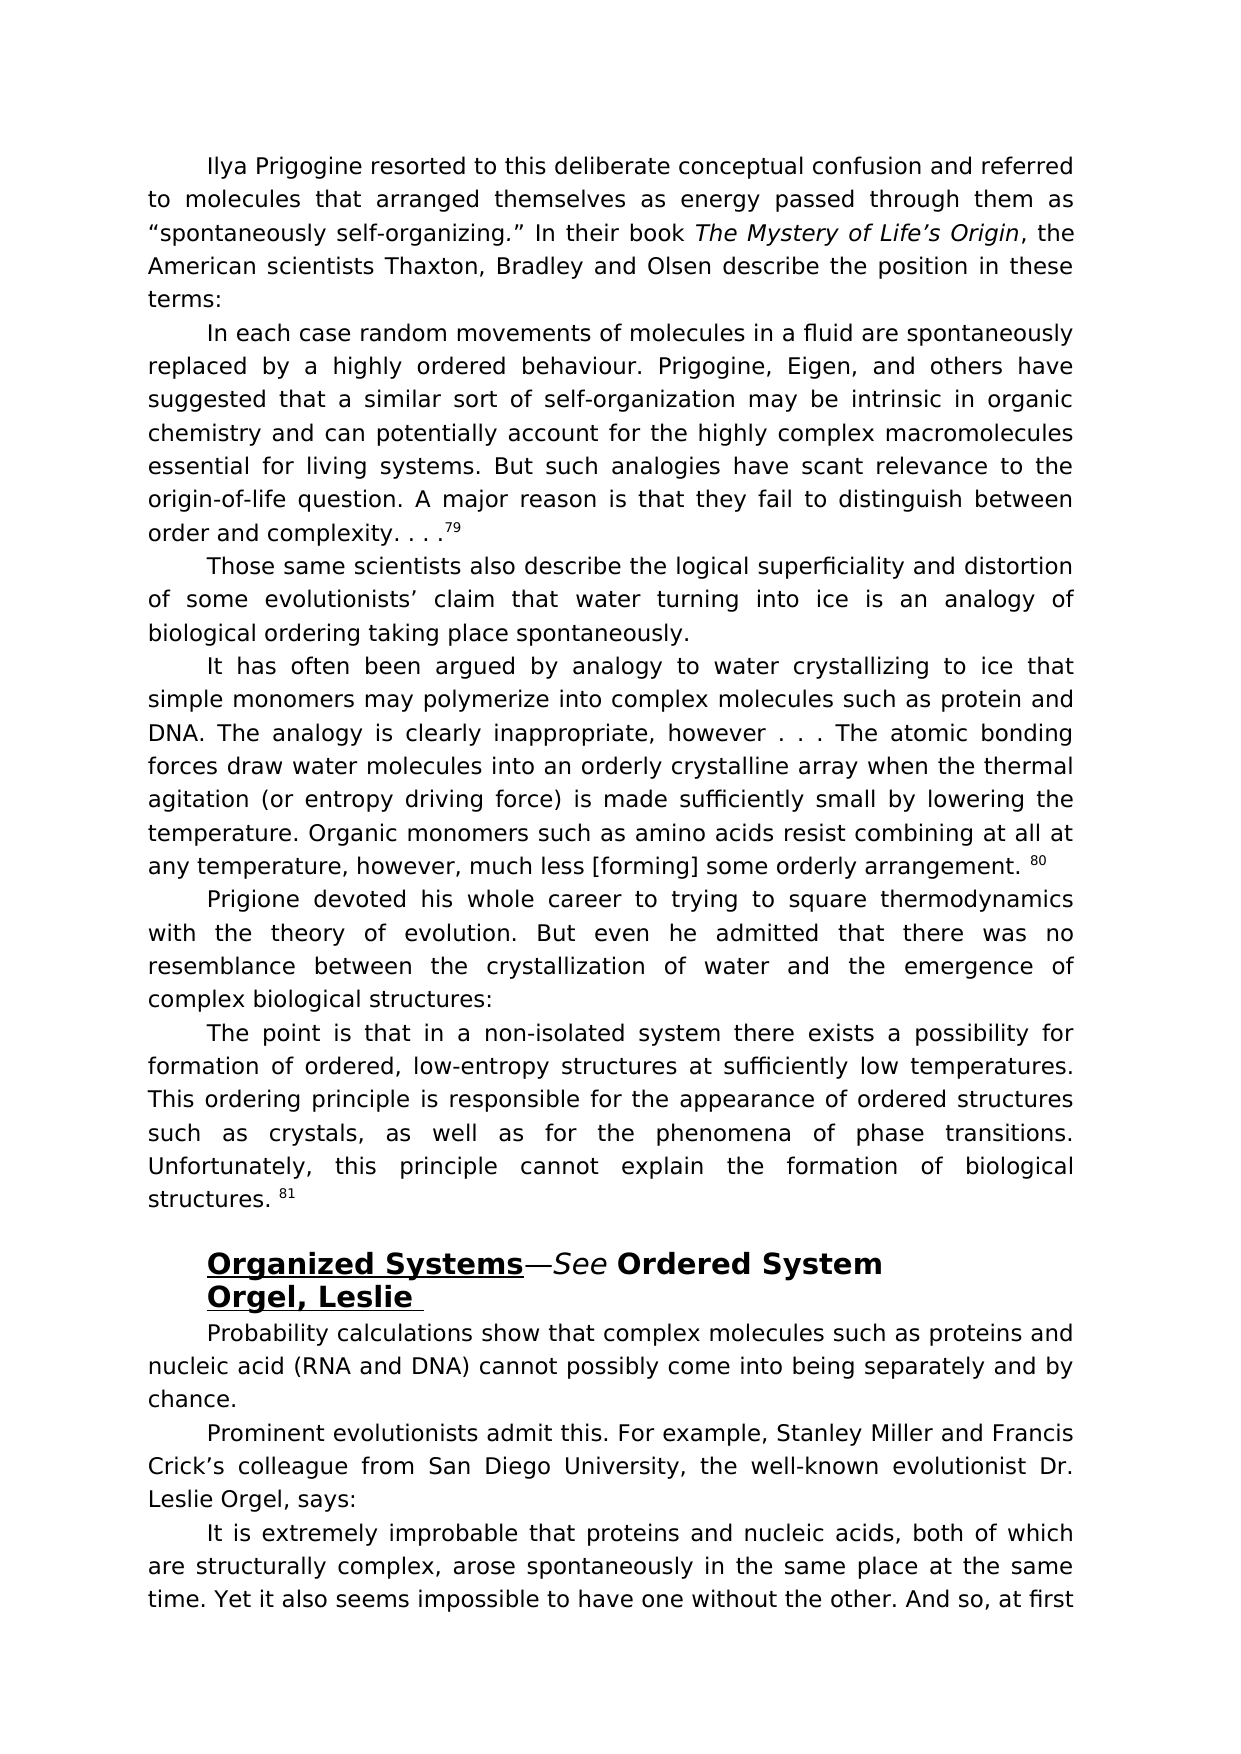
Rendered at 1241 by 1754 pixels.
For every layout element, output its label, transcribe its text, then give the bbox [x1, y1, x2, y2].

text Probability calculations show that complex molecules such as proteins and nucleic acid (RNA and DNA) cannot possibly come into being separately and by chance. [148, 1314, 1075, 1414]
text The point is that in a non-isolated system there exists a possibility for formation of ordered, low-entropy structures at sufficiently low temperatures. This ordering principle is responsible for the appearance of ordered structures such as crystals, as well as for the phenomena of phase transitions. Unfortunately, this principle cannot explain the formation of biological structures. [148, 1014, 1075, 1214]
text Those same scientists also describe the logical superficiality and distortion of some evolutionists’ claim that water turning into ice is an analogy of biological ordering taking place spontaneously. [148, 548, 1075, 648]
text Ilya Prigogine resorted to this deliberate conceptual confusion and referred to molecules that arranged themselves as energy passed through them as “spontaneously self-organizing.” In their book The Mystery of Life’s Origin, the American scientists Thaxton, Bradley and Olsen describe the position in these terms: [148, 148, 1075, 314]
text Orgel, Leslie [148, 1281, 1075, 1314]
text Prominent evolutionists admit this. For example, Stanley Miller and Francis Crick’s colleague from San Diego University, the well-known evolutionist Dr. Leslie Orgel, says: [148, 1414, 1075, 1514]
text It has often been argued by analogy to water crystallizing to ice that simple monomers may polymerize into complex molecules such as protein and DNA. The analogy is clearly inappropriate, however . . . The atomic bonding forces draw water molecules into an orderly crystalline array when the thermal agitation (or entropy driving force) is made sufficiently small by lowering the temperature. Organic monomers such as amino acids resist combining at all at any temperature, however, much less [forming] some orderly arrangement. [148, 648, 1075, 881]
text Organized Systems—See Ordered System [148, 1248, 1075, 1281]
text It is extremely improbable that proteins and nucleic acids, both of which are structurally complex, arose spontaneously in the same place at the same time. Yet it also seems impossible to have one without the other. And so, at first [148, 1514, 1075, 1614]
text In each case random movements of molecules in a fluid are spontaneously replaced by a highly ordered behaviour. Prigogine, Eigen, and others have suggested that a similar sort of self-organization may be intrinsic in organic chemistry and can potentially account for the highly complex macromolecules essential for living systems. But such analogies have scant relevance to the origin-of-life question. A major reason is that they fail to distinguish between order and complexity. . . . [148, 314, 1075, 548]
text Prigione devoted his whole career to trying to square thermodynamics with the theory of evolution. But even he admitted that there was no resemblance between the crystallization of water and the emergence of complex biological structures: [148, 881, 1075, 1014]
